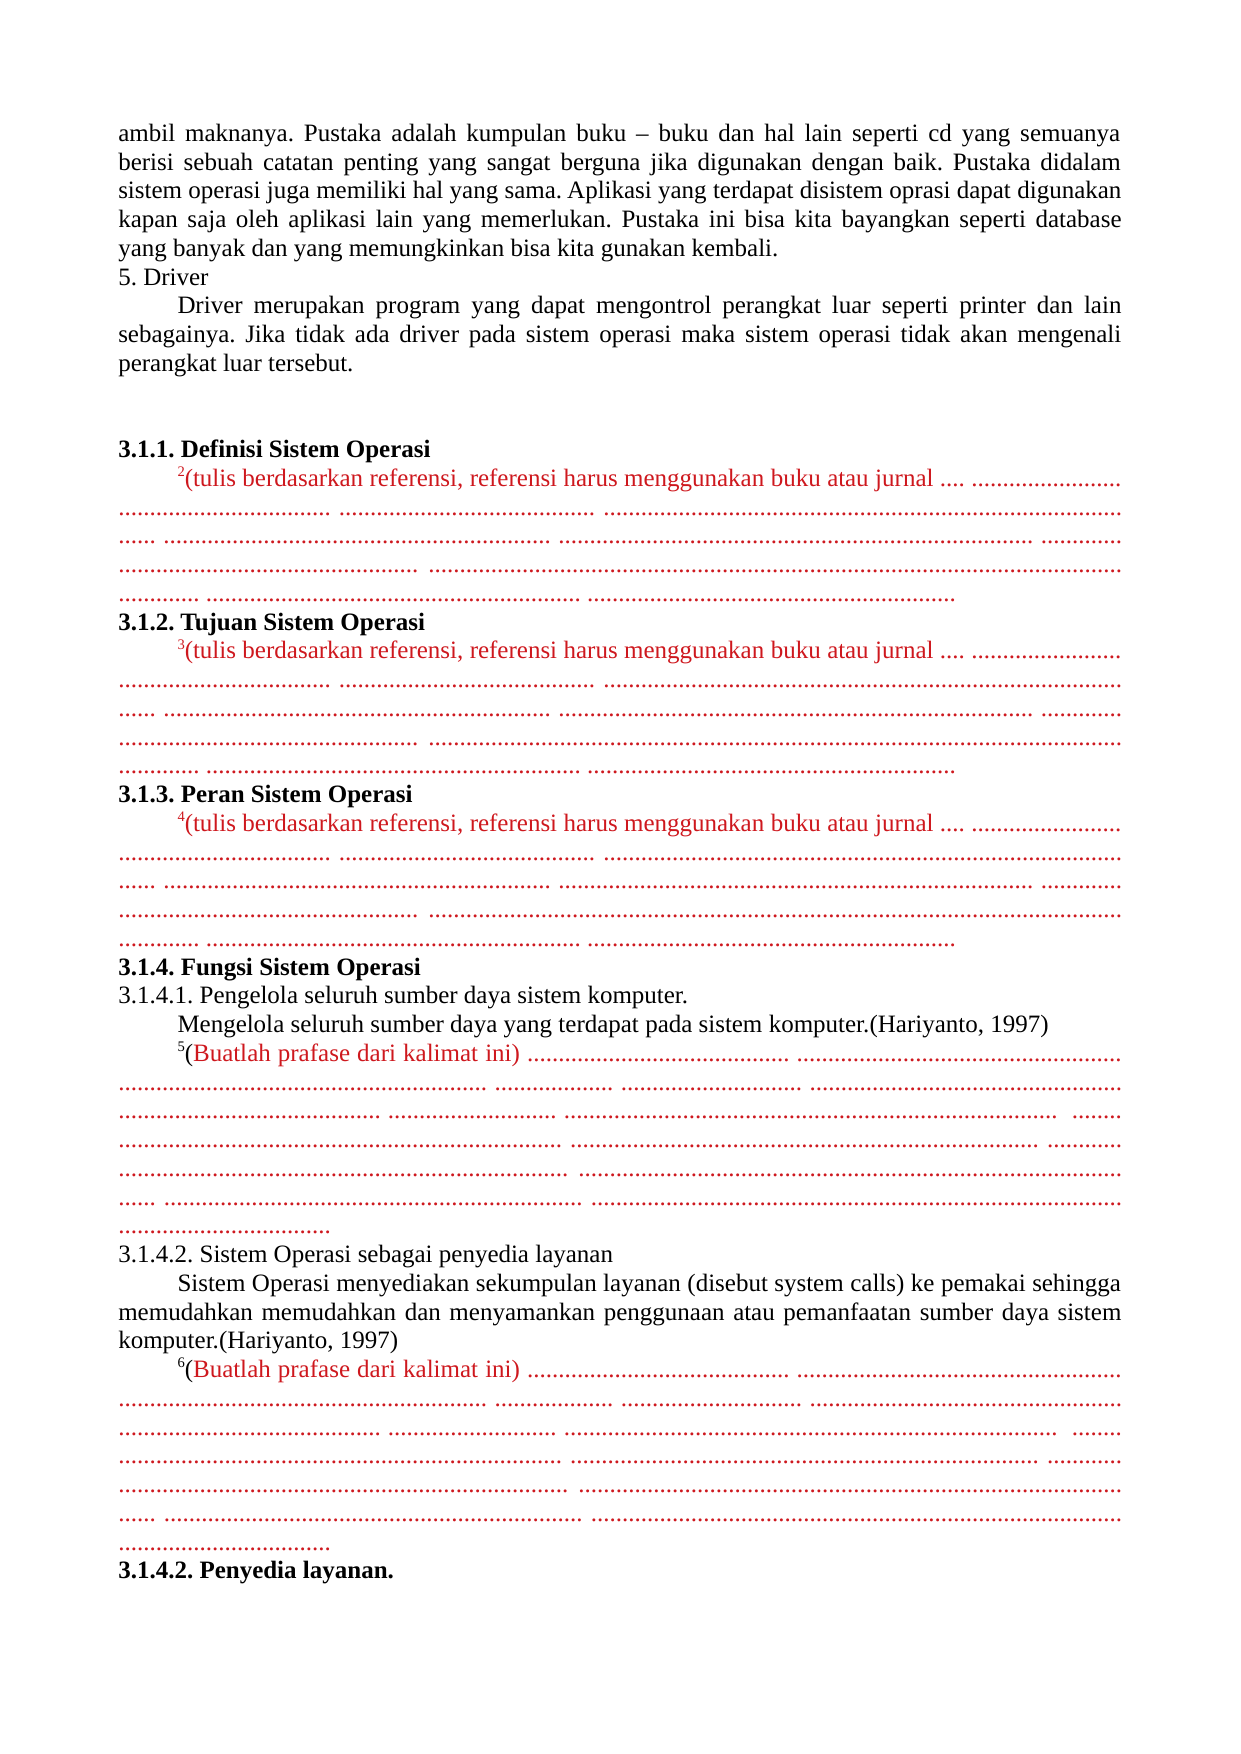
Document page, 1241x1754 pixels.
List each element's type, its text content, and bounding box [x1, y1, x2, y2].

text ambil maknanya. Pustaka adalah kumpulan buku – buku dan hal lain seperti cd yang semuanya berisi sebuah catatan penting yang sangat berguna jika digunakan dengan baik. Pustaka didalam sistem operasi juga memiliki hal yang sama. Aplikasi yang terdapat disistem oprasi dapat digunakan kapan saja oleh aplikasi lain yang memerlukan. Pustaka ini bisa kita bayangkan seperti database yang banyak dan yang memungkinkan bisa kita gunakan kembali. [118, 118, 1122, 262]
text 3.1.4. Fungsi Sistem Operasi [118, 952, 1122, 981]
text 3.1.4.2. Penyedia layanan. [118, 1556, 1122, 1584]
text Driver merupakan program yang dapat mengontrol perangkat luar seperti printer dan lain sebagainya. Jika tidak ada driver pada sistem operasi maka sistem operasi tidak akan mengenali perangkat luar tersebut. [118, 291, 1122, 377]
text 5(Buatlah prafase dari kalimat ini) .......................................... .................................................... ........................................................... ................... ............................. ............................................................................................ ........................... ............................................................................... ............................................................................... ........................................................................... .................................................................................... ............................................................................................. ................................................................... ....................................................................................................................... [118, 1038, 1122, 1239]
text 3.1.3. Peran Sistem Operasi [118, 779, 1122, 808]
text 6(Buatlah prafase dari kalimat ini) .......................................... .................................................... ........................................................... ................... ............................. ............................................................................................ ........................... ............................................................................... ............................................................................... ........................................................................... .................................................................................... ............................................................................................. ................................................................... ....................................................................................................................... [118, 1354, 1122, 1556]
text 3.1.1. Definisi Sistem Operasi [118, 434, 1122, 463]
text 2(tulis berdasarkan referensi, referensi harus menggunakan buku atau jurnal .... ........................ .................................. ......................................... ......................................................................................... .............................................................. ............................................................................ ............................................................. ............................................................................................................................ ............................................................ ........................................................... [118, 463, 1122, 607]
text 3(tulis berdasarkan referensi, referensi harus menggunakan buku atau jurnal .... ........................ .................................. ......................................... ......................................................................................... .............................................................. ............................................................................ ............................................................. ............................................................................................................................ ............................................................ ........................................................... [118, 636, 1122, 779]
text 3.1.4.1. Pengelola seluruh sumber daya sistem komputer. [118, 981, 1122, 1009]
text Mengelola seluruh sumber daya yang terdapat pada sistem komputer.(Hariyanto, 1997) [118, 1009, 1122, 1038]
text 5. Driver [118, 262, 1122, 291]
text Sistem Operasi menyediakan sekumpulan layanan (disebut system calls) ke pemakai sehingga memudahkan memudahkan dan menyamankan penggunaan atau pemanfaatan sumber daya sistem komputer.(Hariyanto, 1997)⁠ [118, 1268, 1122, 1354]
text 3.1.2. Tujuan Sistem Operasi [118, 607, 1122, 636]
text 4(tulis berdasarkan referensi, referensi harus menggunakan buku atau jurnal .... ........................ .................................. ......................................... ......................................................................................... .............................................................. ............................................................................ ............................................................. ............................................................................................................................ ............................................................ ........................................................... [118, 808, 1122, 952]
text 3.1.4.2. Sistem Operasi sebagai penyedia layanan [118, 1239, 1122, 1268]
